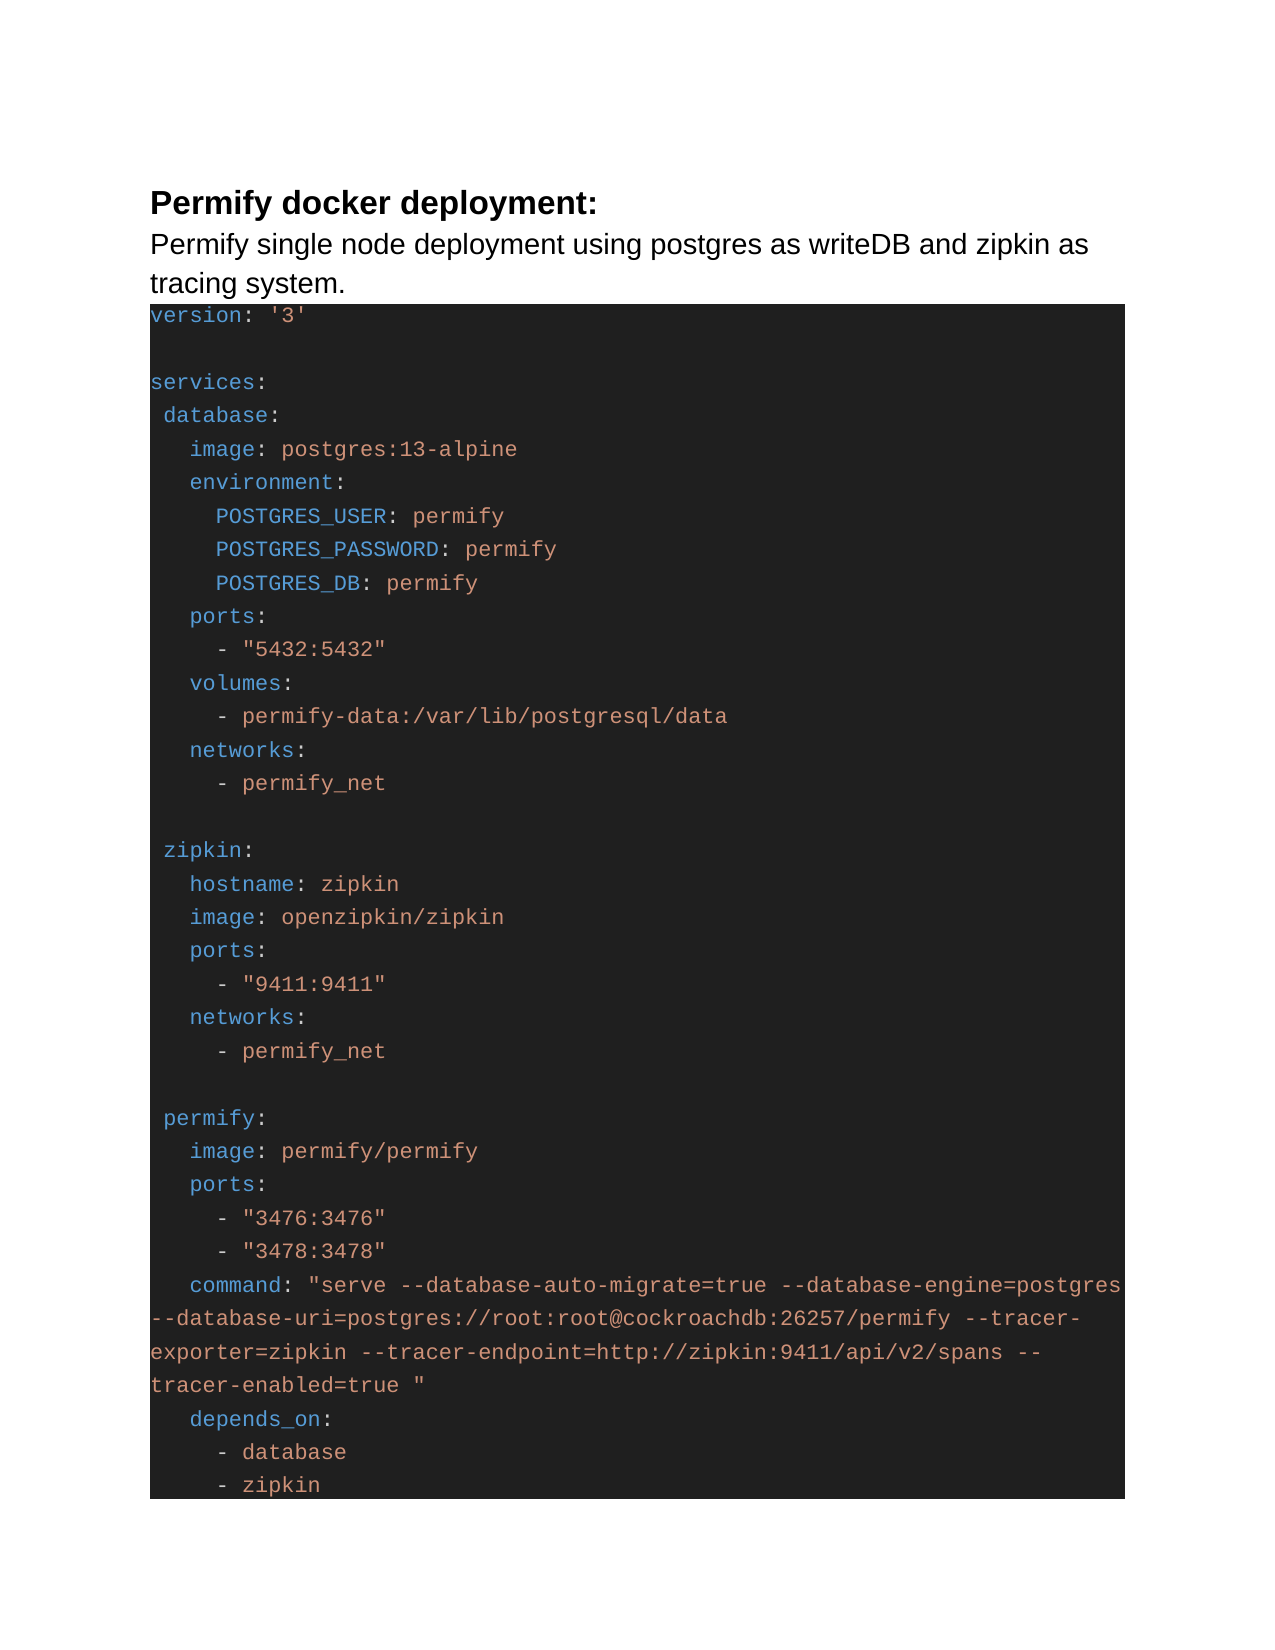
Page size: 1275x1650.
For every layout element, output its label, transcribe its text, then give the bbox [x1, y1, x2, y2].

text command: "serve --database-auto-migrate=true --database-engine=postgres --database-uri=postgres://root:root@cockroachdb:26257/permify --tracer-exporter=zipkin --tracer-endpoint=http://zipkin:9411/api/v2/spans --tracer-enabled=true " [150, 1274, 1125, 1399]
text Permify docker deployment: [150, 183, 1125, 221]
text POSTGRES_PASSWORD: permify [150, 538, 1125, 563]
text POSTGRES_DB: permify [150, 572, 1125, 597]
text zipkin: [150, 839, 1125, 864]
text - permify-data:/var/lib/postgresql/data [150, 706, 1125, 730]
text hostname: zipkin [150, 873, 1125, 897]
text image: permify/permify [150, 1140, 1125, 1165]
text version: '3' [150, 304, 1125, 329]
text - "9411:9411" [150, 973, 1125, 998]
text - "5432:5432" [150, 639, 1125, 663]
text image: openzipkin/zipkin [150, 906, 1125, 931]
text - "3476:3476" [150, 1207, 1125, 1232]
text ports: [150, 605, 1125, 630]
text ports: [150, 939, 1125, 964]
text - permify_net [150, 1040, 1125, 1065]
text - "3478:3478" [150, 1241, 1125, 1265]
text - database [150, 1441, 1125, 1466]
text Permify single node deployment using postgres as writeDB and zipkin as tracing system. [150, 227, 1125, 299]
text services: [150, 371, 1125, 396]
text - permify_net [150, 772, 1125, 797]
text environment: [150, 471, 1125, 496]
text depends_on: [150, 1408, 1125, 1432]
text volumes: [150, 672, 1125, 697]
text database: [150, 404, 1125, 429]
text permify: [150, 1107, 1125, 1132]
text - zipkin [150, 1474, 1125, 1499]
text POSTGRES_USER: permify [150, 505, 1125, 530]
text ports: [150, 1174, 1125, 1198]
text networks: [150, 1006, 1125, 1031]
text networks: [150, 739, 1125, 764]
text image: postgres:13-alpine [150, 438, 1125, 463]
